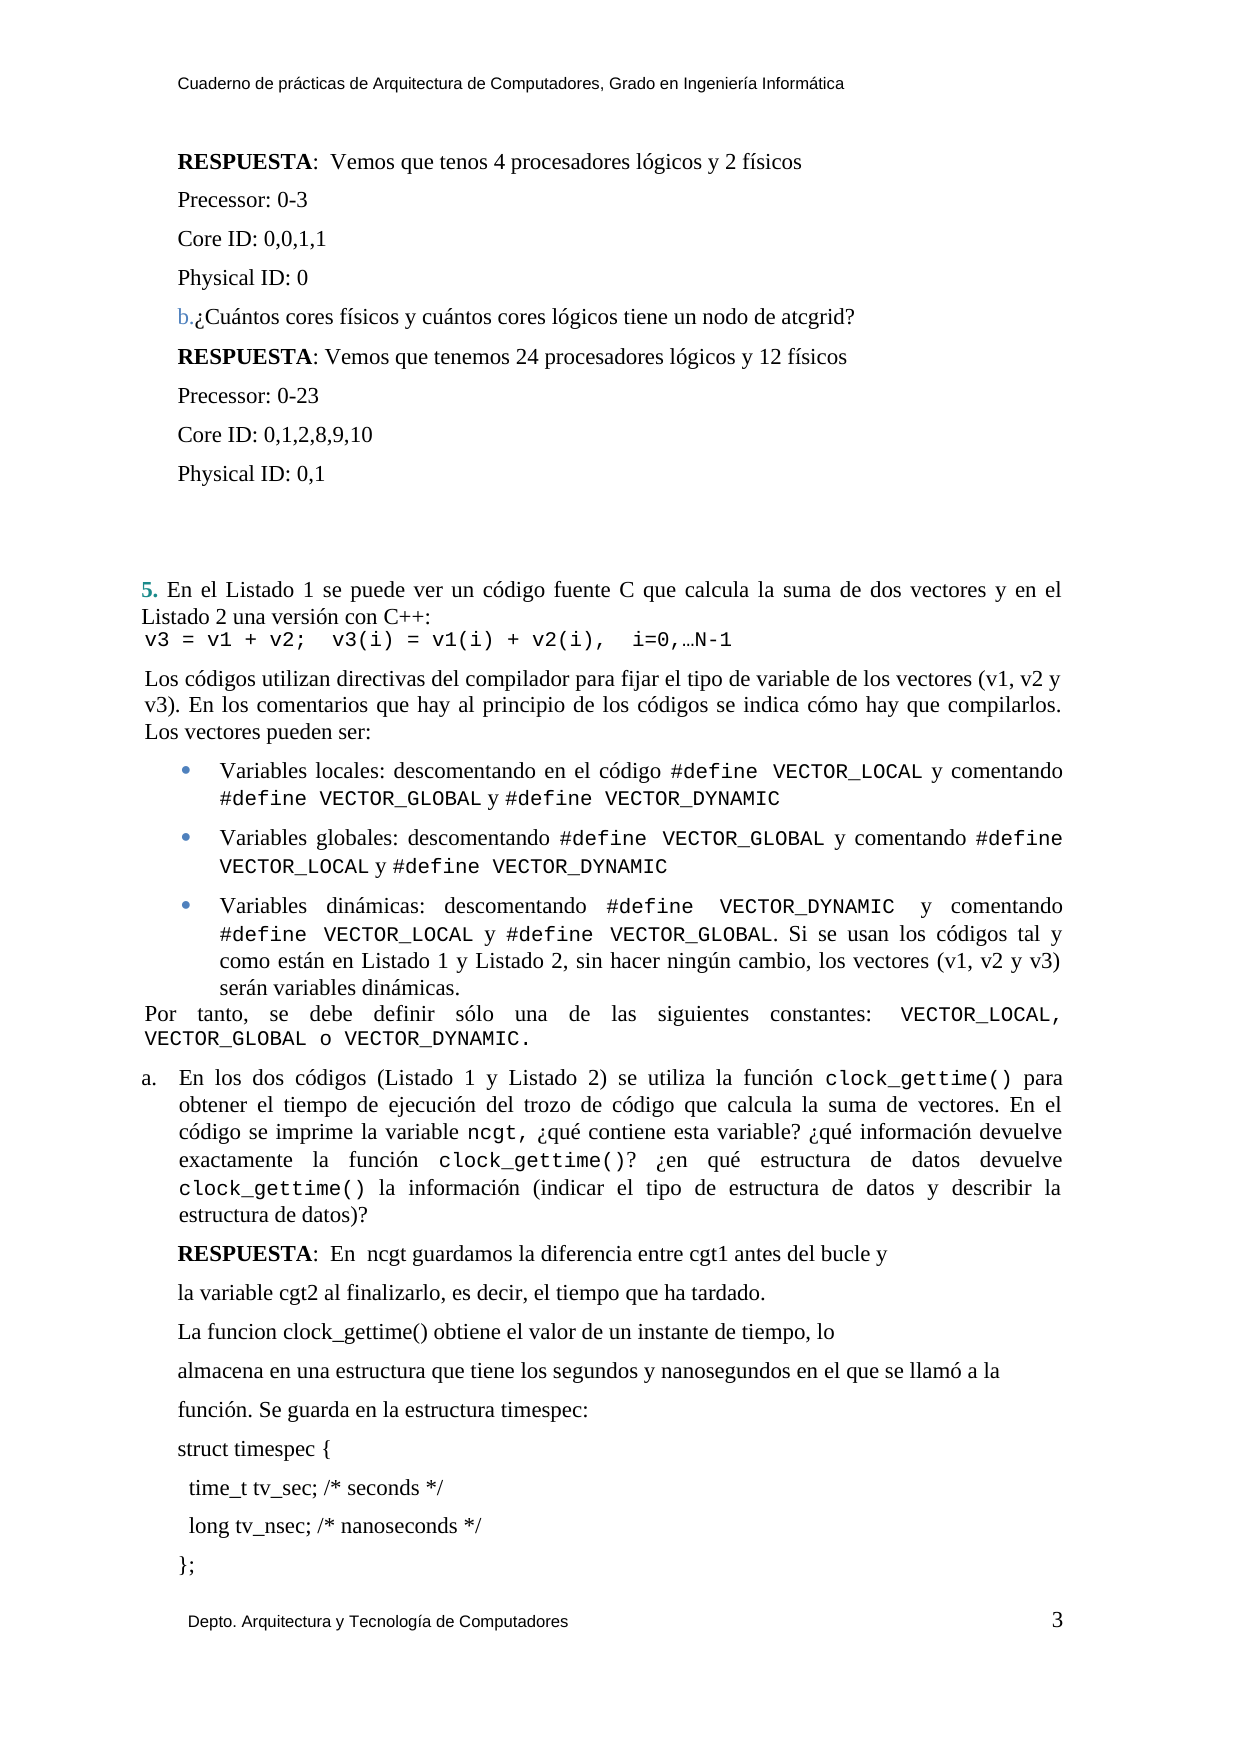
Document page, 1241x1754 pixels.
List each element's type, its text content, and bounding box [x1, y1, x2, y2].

text Los códigos utilizan directivas del compilador para fijar el tipo de variable de los vectores (v1, v2 y v3). En los comentarios que hay al principio de los códigos se indica cómo hay que compilarlos. Los vectores pueden ser: [144, 665, 1063, 744]
list Precessor: 0-23 [177, 382, 1063, 408]
text Por tanto, se debe definir sólo una de las siguientes constantes: VECTOR_LOCAL, VECTOR_GLOBAL o VECTOR_DYNAMIC. [144, 1000, 1063, 1051]
list Variables globales: descomentando #define VECTOR_GLOBAL y comentando #define VECTOR_LOCAL y #define VECTOR_DYNAMIC [182, 824, 1063, 880]
text v3 = v1 + v2; v3(i) = v1(i) + v2(i), i=0,…N-1 [144, 629, 1063, 653]
list Core ID: 0,1,2,8,9,10 [177, 421, 1063, 447]
list 5. En el Listado 1 se puede ver un código fuente C que calcula la suma de dos vectores y en el Listado 2 una versión con C++: [103, 576, 1063, 629]
list Physical ID: 0,1 [177, 460, 1063, 486]
list La funcion clock_gettime() obtiene el valor de un instante de tiempo, lo [177, 1318, 1063, 1344]
list Physical ID: 0 [177, 264, 1063, 291]
list Variables dinámicas: descomentando #define VECTOR_DYNAMIC y comentando #define VECTOR_LOCAL y #define VECTOR_GLOBAL. Si se usan los códigos tal y como están en Listado 1 y Listado 2, sin hacer ningún cambio, los vectores (v1, v2 y v3) serán variables dinámicas. [182, 892, 1063, 1000]
list Variables locales: descomentando en el código #define VECTOR_LOCAL y comentando #define VECTOR_GLOBAL y #define VECTOR_DYNAMIC [182, 757, 1063, 812]
list time_t tv_sec; /* seconds */ [177, 1473, 1063, 1500]
list long tv_nsec; /* nanoseconds */ [177, 1512, 1063, 1539]
list RESPUESTA: Vemos que tenemos 24 procesadores lógicos y 12 físicos [177, 343, 1063, 369]
list En los dos códigos (Listado 1 y Listado 2) se utiliza la función clock_gettime() para obtener el tiempo de ejecución del trozo de código que calcula la suma de vectores. En el código se imprime la variable ncgt, ¿qué contiene esta variable? ¿qué información devuelve exactamente la función clock_gettime()? ¿en qué estructura de datos devuelve clock_gettime() la información (indicar el tipo de estructura de datos y describir la estructura de datos)? [141, 1064, 1063, 1228]
text b.¿Cuántos cores físicos y cuántos cores lógicos tiene un nodo de atcgrid? [177, 303, 1063, 329]
list struct timespec { [177, 1435, 1063, 1461]
list Precessor: 0-3 [177, 187, 1063, 213]
list Core ID: 0,0,1,1 [177, 225, 1063, 252]
list RESPUESTA: Vemos que tenos 4 procesadores lógicos y 2 físicos [177, 148, 1063, 174]
list RESPUESTA: En ncgt guardamos la diferencia entre cgt1 antes del bucle y [177, 1240, 1063, 1267]
list la variable cgt2 al finalizarlo, es decir, el tiempo que ha tardado. [177, 1279, 1063, 1306]
list }; [177, 1551, 1063, 1578]
list función. Se guarda en la estructura timespec: [177, 1396, 1063, 1422]
list almacena en una estructura que tiene los segundos y nanosegundos en el que se llamó a la [177, 1357, 1063, 1383]
